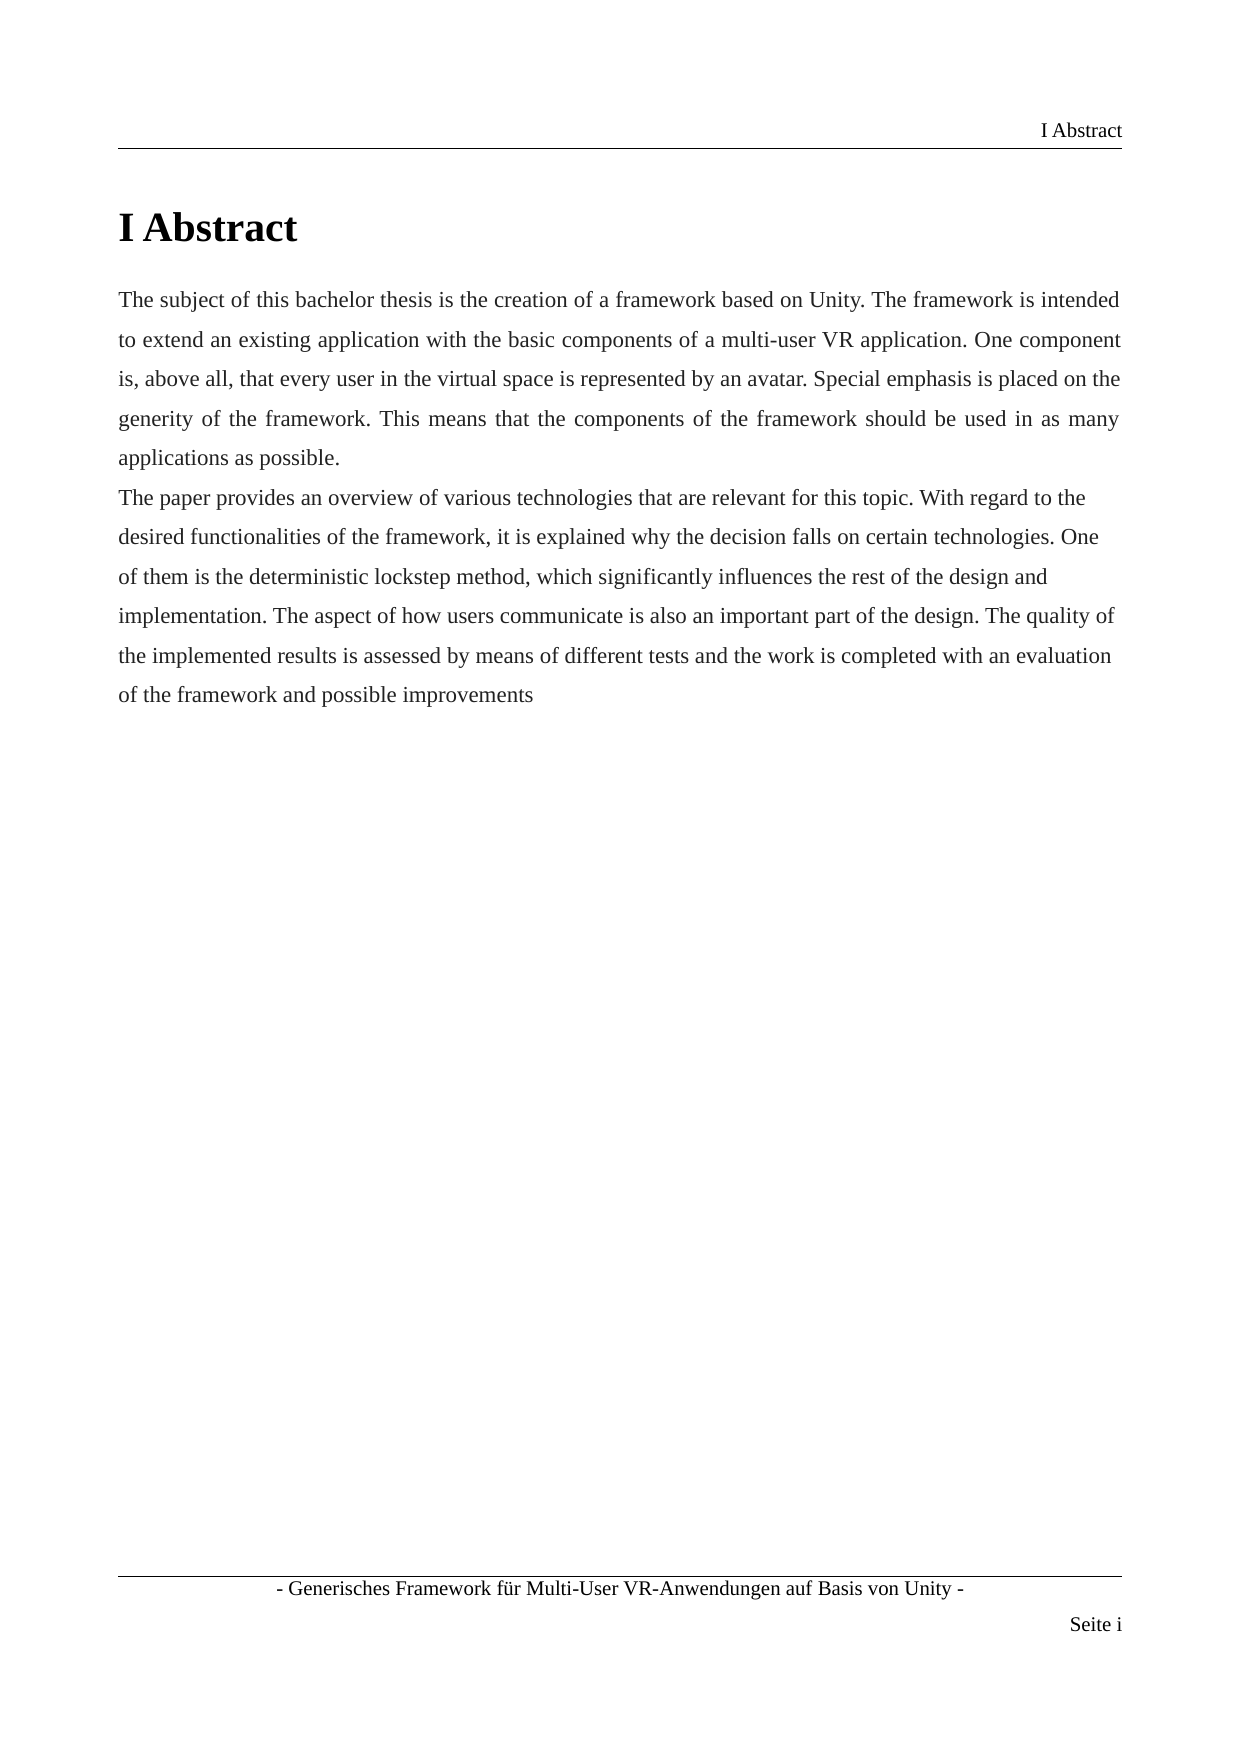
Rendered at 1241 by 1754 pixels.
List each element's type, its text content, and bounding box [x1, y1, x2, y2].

subtitle I Abstract [118, 202, 1122, 250]
text The paper provides an overview of various technologies that are relevant for this topic. With regard to the desired functionalities of the framework, it is explained why the decision falls on certain technologies. One of them is the deterministic lockstep method, which significantly influences the rest of the design and implementation. The aspect of how users communicate is also an important part of the design. The quality of the implemented results is assessed by means of different tests and the work is completed with an evaluation of the framework and possible improvements [118, 484, 1122, 708]
text The subject of this bachelor thesis is the creation of a framework based on Unity. The framework is intended to extend an existing application with the basic components of a multi-user VR application. One component is, above all, that every user in the virtual space is represented by an avatar. Special emphasis is placed on the generity of the framework. This means that the components of the framework should be used in as many applications as possible. [118, 286, 1122, 471]
